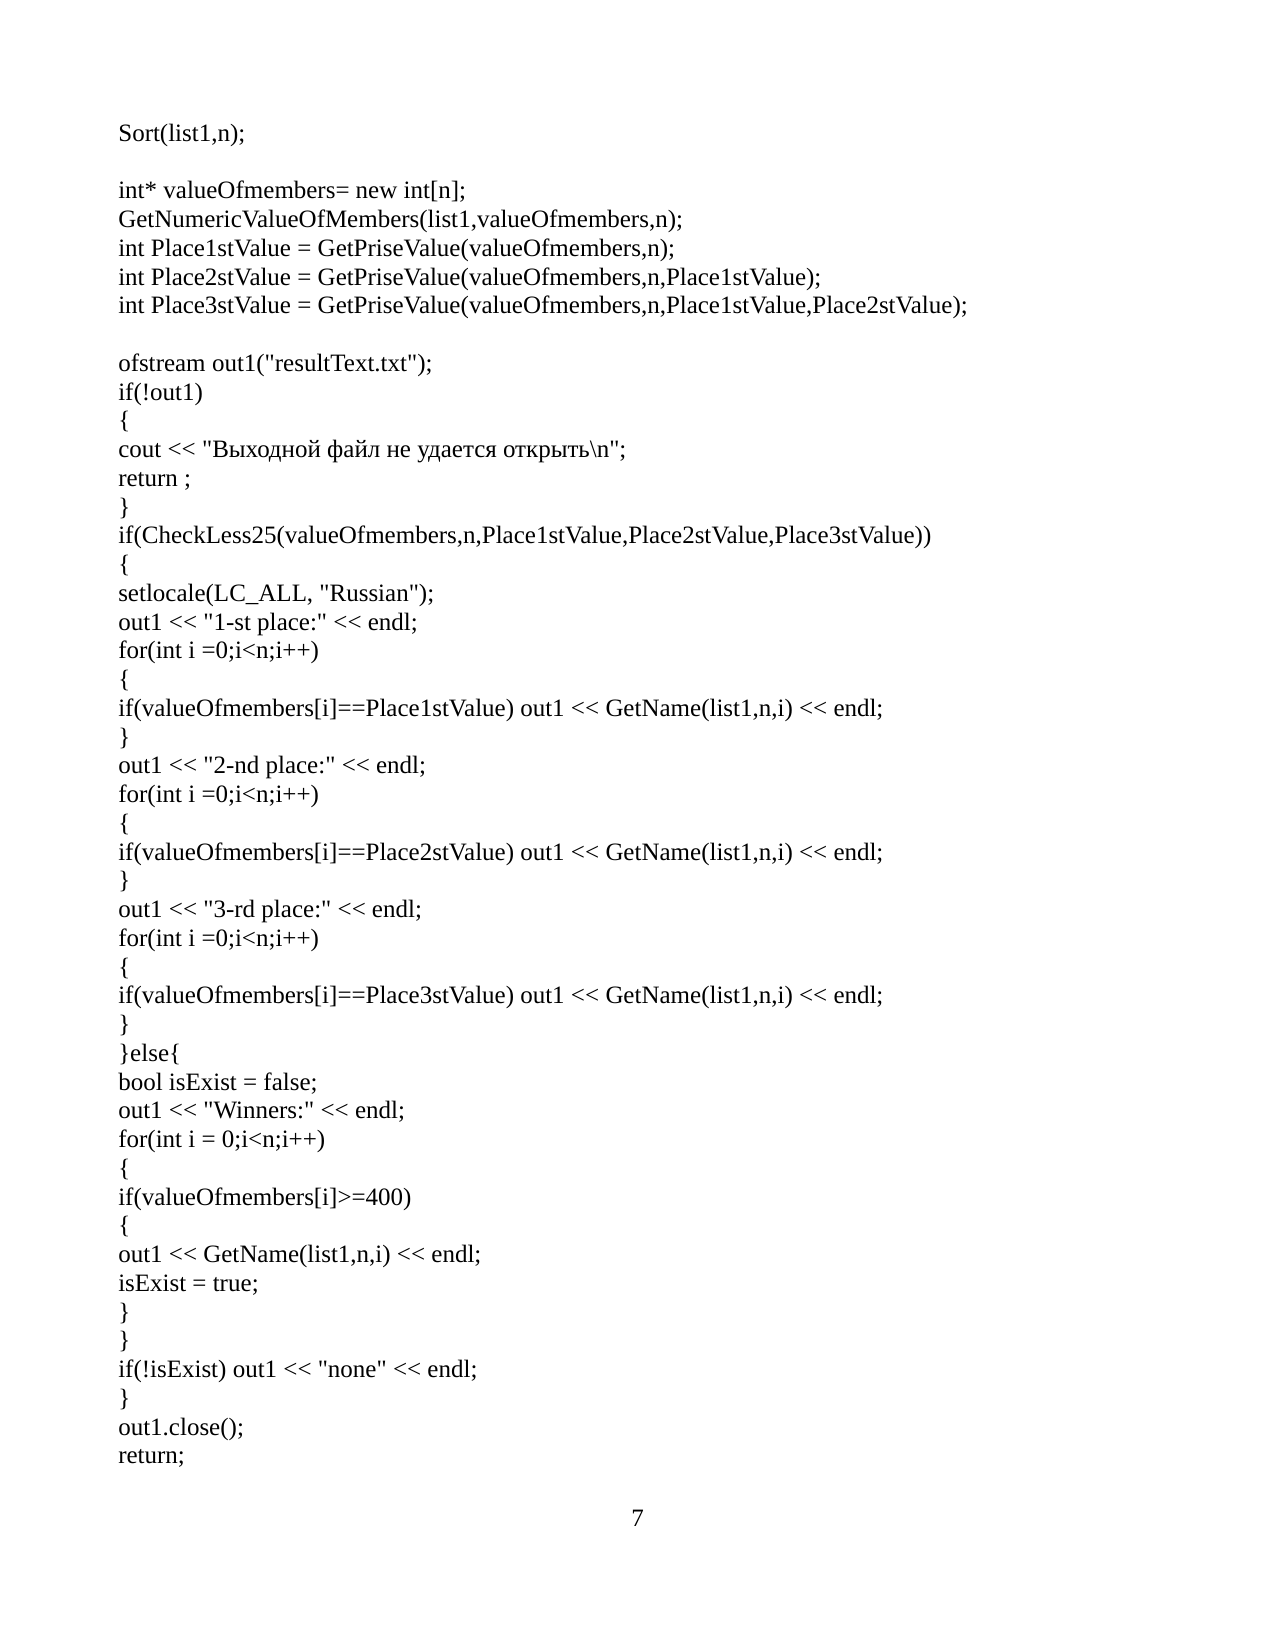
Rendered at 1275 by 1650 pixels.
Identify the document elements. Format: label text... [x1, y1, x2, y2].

text isExist = true; [118, 1268, 1157, 1297]
text out1 << "2-nd place:" << endl; [118, 751, 1157, 779]
text } [118, 1326, 1157, 1354]
text { [118, 1153, 1157, 1182]
text out1 << GetName(list1,n,i) << endl; [118, 1239, 1157, 1268]
text int* valueOfmembers= new int[n]; [118, 176, 1157, 204]
text for(int i = 0;i<n;i++) [118, 1124, 1157, 1153]
text bool isExist = false; [118, 1067, 1157, 1096]
text } [118, 1383, 1157, 1412]
text } [118, 492, 1157, 521]
text return; [118, 1441, 1157, 1469]
text { [118, 1211, 1157, 1239]
text } [118, 866, 1157, 894]
text cout << "Выходной файл не удается открыть\n"; [118, 434, 1157, 463]
text if(valueOfmembers[i]==Place3stValue) out1 << GetName(list1,n,i) << endl; [118, 981, 1157, 1009]
text { [118, 549, 1157, 578]
text int Place2stValue = GetPriseValue(valueOfmembers,n,Place1stValue); [118, 262, 1157, 291]
text { [118, 664, 1157, 693]
text } [118, 1297, 1157, 1326]
text if(CheckLess25(valueOfmembers,n,Place1stValue,Place2stValue,Place3stValue)) [118, 521, 1157, 549]
text if(valueOfmembers[i]==Place2stValue) out1 << GetName(list1,n,i) << endl; [118, 837, 1157, 866]
text out1.close(); [118, 1412, 1157, 1441]
text if(!isExist) out1 << "none" << endl; [118, 1354, 1157, 1383]
text if(!out1) [118, 377, 1157, 406]
text ofstream out1("resultText.txt"); [118, 348, 1157, 377]
text GetNumericValueOfMembers(list1,valueOfmembers,n); [118, 204, 1157, 233]
text if(valueOfmembers[i]==Place1stValue) out1 << GetName(list1,n,i) << endl; [118, 693, 1157, 722]
text for(int i =0;i<n;i++) [118, 923, 1157, 952]
text { [118, 952, 1157, 981]
text { [118, 406, 1157, 434]
text Sort(list1,n); [118, 118, 1157, 147]
text out1 << "3-rd place:" << endl; [118, 894, 1157, 923]
text } [118, 1009, 1157, 1038]
text for(int i =0;i<n;i++) [118, 636, 1157, 664]
text }else{ [118, 1038, 1157, 1067]
text return ; [118, 463, 1157, 492]
text out1 << "Winners:" << endl; [118, 1096, 1157, 1124]
text } [118, 722, 1157, 751]
text for(int i =0;i<n;i++) [118, 779, 1157, 808]
text int Place1stValue = GetPriseValue(valueOfmembers,n); [118, 233, 1157, 262]
text out1 << "1-st place:" << endl; [118, 607, 1157, 636]
text int Place3stValue = GetPriseValue(valueOfmembers,n,Place1stValue,Place2stValue); [118, 291, 1157, 319]
text if(valueOfmembers[i]>=400) [118, 1182, 1157, 1211]
text setlocale(LC_ALL, "Russian"); [118, 578, 1157, 607]
text { [118, 808, 1157, 837]
